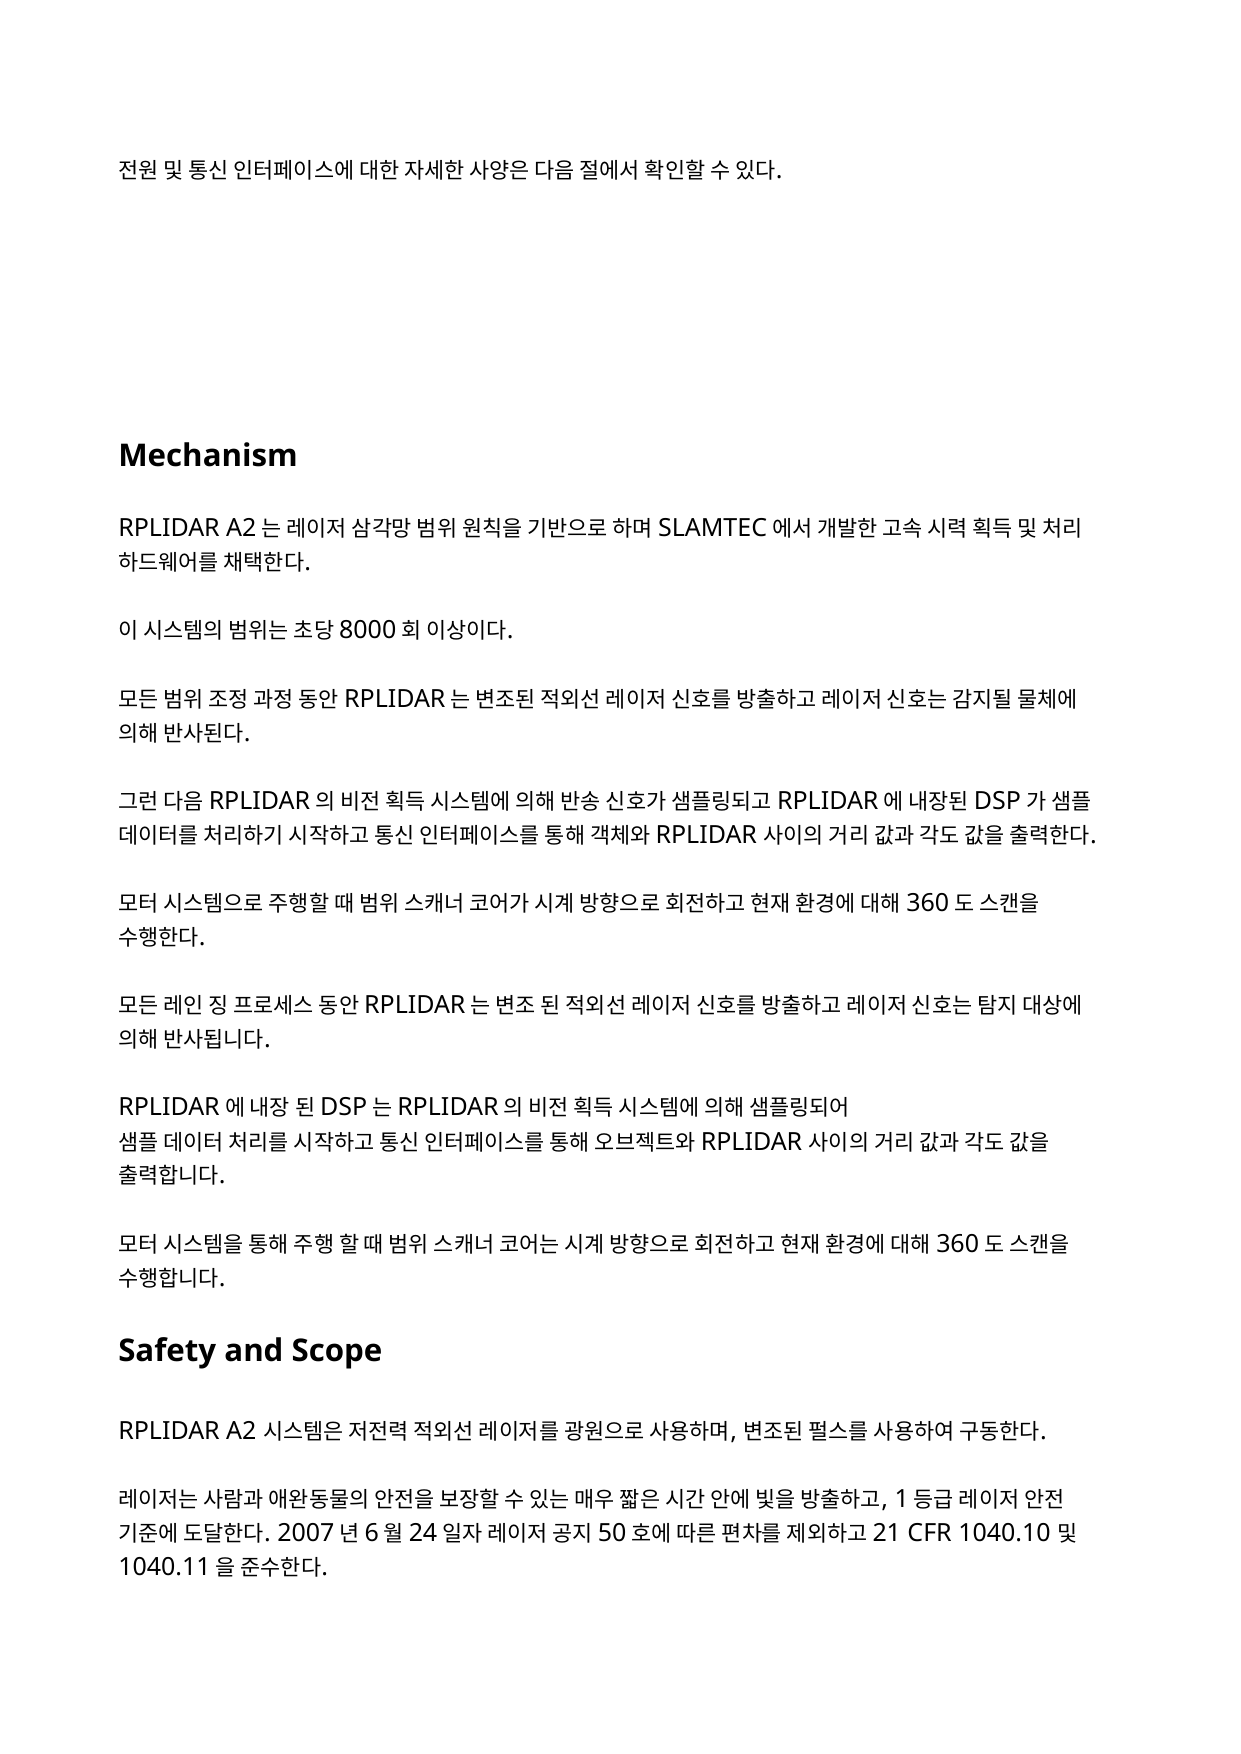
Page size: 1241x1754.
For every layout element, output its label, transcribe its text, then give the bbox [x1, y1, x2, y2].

text 모든 레인 징 프로세스 동안 RPLIDAR는 변조 된 적외선 레이저 신호를 방출하고 레이저 신호는 탐지 대상에 의해 반사됩니다. [118, 987, 1122, 1055]
text Safety and Scope [118, 1327, 1122, 1370]
text 그런 다음 RPLIDAR의 비전 획득 시스템에 의해 반송 신호가 샘플링되고 RPLIDAR에 내장된 DSP가 샘플 데이터를 처리하기 시작하고 통신 인터페이스를 통해 객체와 RPLIDAR 사이의 거리 값과 각도 값을 출력한다. [118, 782, 1122, 851]
text 레이저는 사람과 애완동물의 안전을 보장할 수 있는 매우 짧은 시간 안에 빛을 방출하고, 1등급 레이저 안전 기준에 도달한다. 2007년 6월 24일자 레이저 공지 50호에 따른 편차를 제외하고 21 CFR 1040.10 및 1040.11을 준수한다. [118, 1481, 1122, 1583]
text RPLIDAR A2 시스템은 저전력 적외선 레이저를 광원으로 사용하며, 변조된 펄스를 사용하여 구동한다. [118, 1413, 1122, 1447]
text RPLIDAR A2는 레이저 삼각망 범위 원칙을 기반으로 하며 SLAMTEC에서 개발한 고속 시력 획득 및 처리 하드웨어를 채택한다. [118, 510, 1122, 578]
text 샘플 데이터 처리를 시작하고 통신 인터페이스를 통해 오브젝트와 RPLIDAR 사이의 거리 값과 각도 값을 출력합니다. [118, 1123, 1122, 1191]
text Mechanism [118, 433, 1122, 476]
text 모터 시스템으로 주행할 때 범위 스캐너 코어가 시계 방향으로 회전하고 현재 환경에 대해 360도 스캔을 수행한다. [118, 885, 1122, 953]
text 모터 시스템을 통해 주행 할 때 범위 스캐너 코어는 시계 방향으로 회전하고 현재 환경에 대해 360도 스캔을 수행합니다. [118, 1225, 1122, 1293]
text 이 시스템의 범위는 초당 8000회 이상이다. [118, 612, 1122, 646]
text 모든 범위 조정 과정 동안 RPLIDAR는 변조된 적외선 레이저 신호를 방출하고 레이저 신호는 감지될 물체에 의해 반사된다. [118, 680, 1122, 748]
text RPLIDAR에 내장 된 DSP는 RPLIDAR의 비전 획득 시스템에 의해 샘플링되어 [118, 1089, 1122, 1123]
text 전원 및 통신 인터페이스에 대한 자세한 사양은 다음 절에서 확인할 수 있다. [118, 118, 1122, 186]
